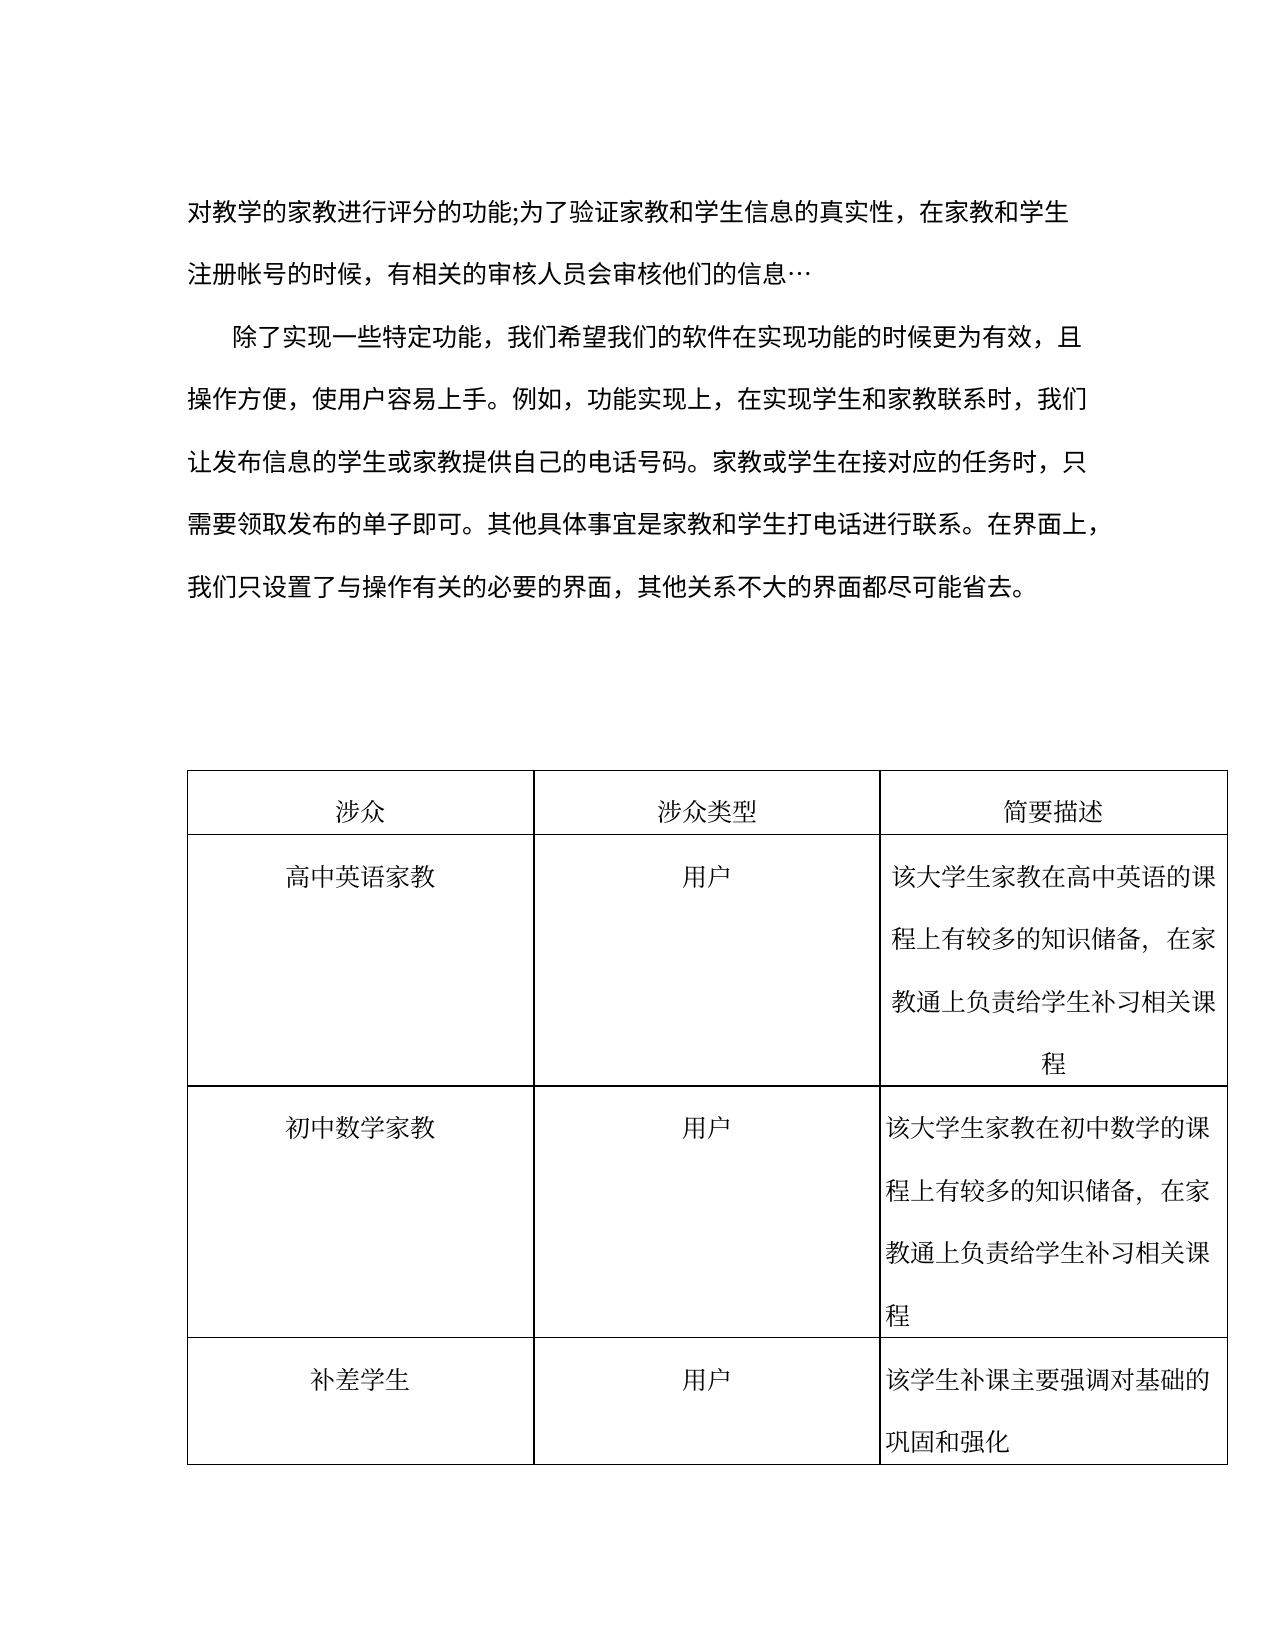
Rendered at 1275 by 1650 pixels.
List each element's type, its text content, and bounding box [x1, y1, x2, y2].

table_header 涉众 [188, 771, 533, 834]
table_cell 用户 [535, 1338, 879, 1463]
table_cell 高中英语家教 [188, 835, 533, 1085]
table_header 简要描述 [881, 771, 1227, 834]
table_cell 补差学生 [188, 1338, 533, 1463]
text 对教学的家教进行评分的功能;为了验证家教和学生信息的真实性，在家教和学生注册帐号的时候，有相关的审核人员会审核他们的信息… [187, 169, 1087, 294]
table_header 涉众类型 [535, 771, 879, 834]
table_cell 该学生补课主要强调对基础的巩固和强化 [881, 1338, 1227, 1463]
table_cell 该大学生家教在初中数学的课程上有较多的知识储备，在家教通上负责给学生补习相关课程 [881, 1087, 1227, 1337]
table_cell 初中数学家教 [188, 1087, 533, 1337]
table_cell 该大学生家教在高中英语的课程上有较多的知识储备，在家教通上负责给学生补习相关课程 [881, 835, 1227, 1085]
table_cell 用户 [535, 1087, 879, 1337]
text 除了实现一些特定功能，我们希望我们的软件在实现功能的时候更为有效，且操作方便，使用户容易上手。例如，功能实现上，在实现学生和家教联系时，我们让发布信息的学生或家教提供自己的电话号码。家教或学生在接对应的任务时，只需要领取发布的单子即可。其他具体事宜是家教和学生打电话进行联系。在界面上，我们只设置了与操作有关的必要的界面，其他关系不大的界面都尽可能省去。 [187, 294, 1087, 606]
table_cell 用户 [535, 835, 879, 1085]
